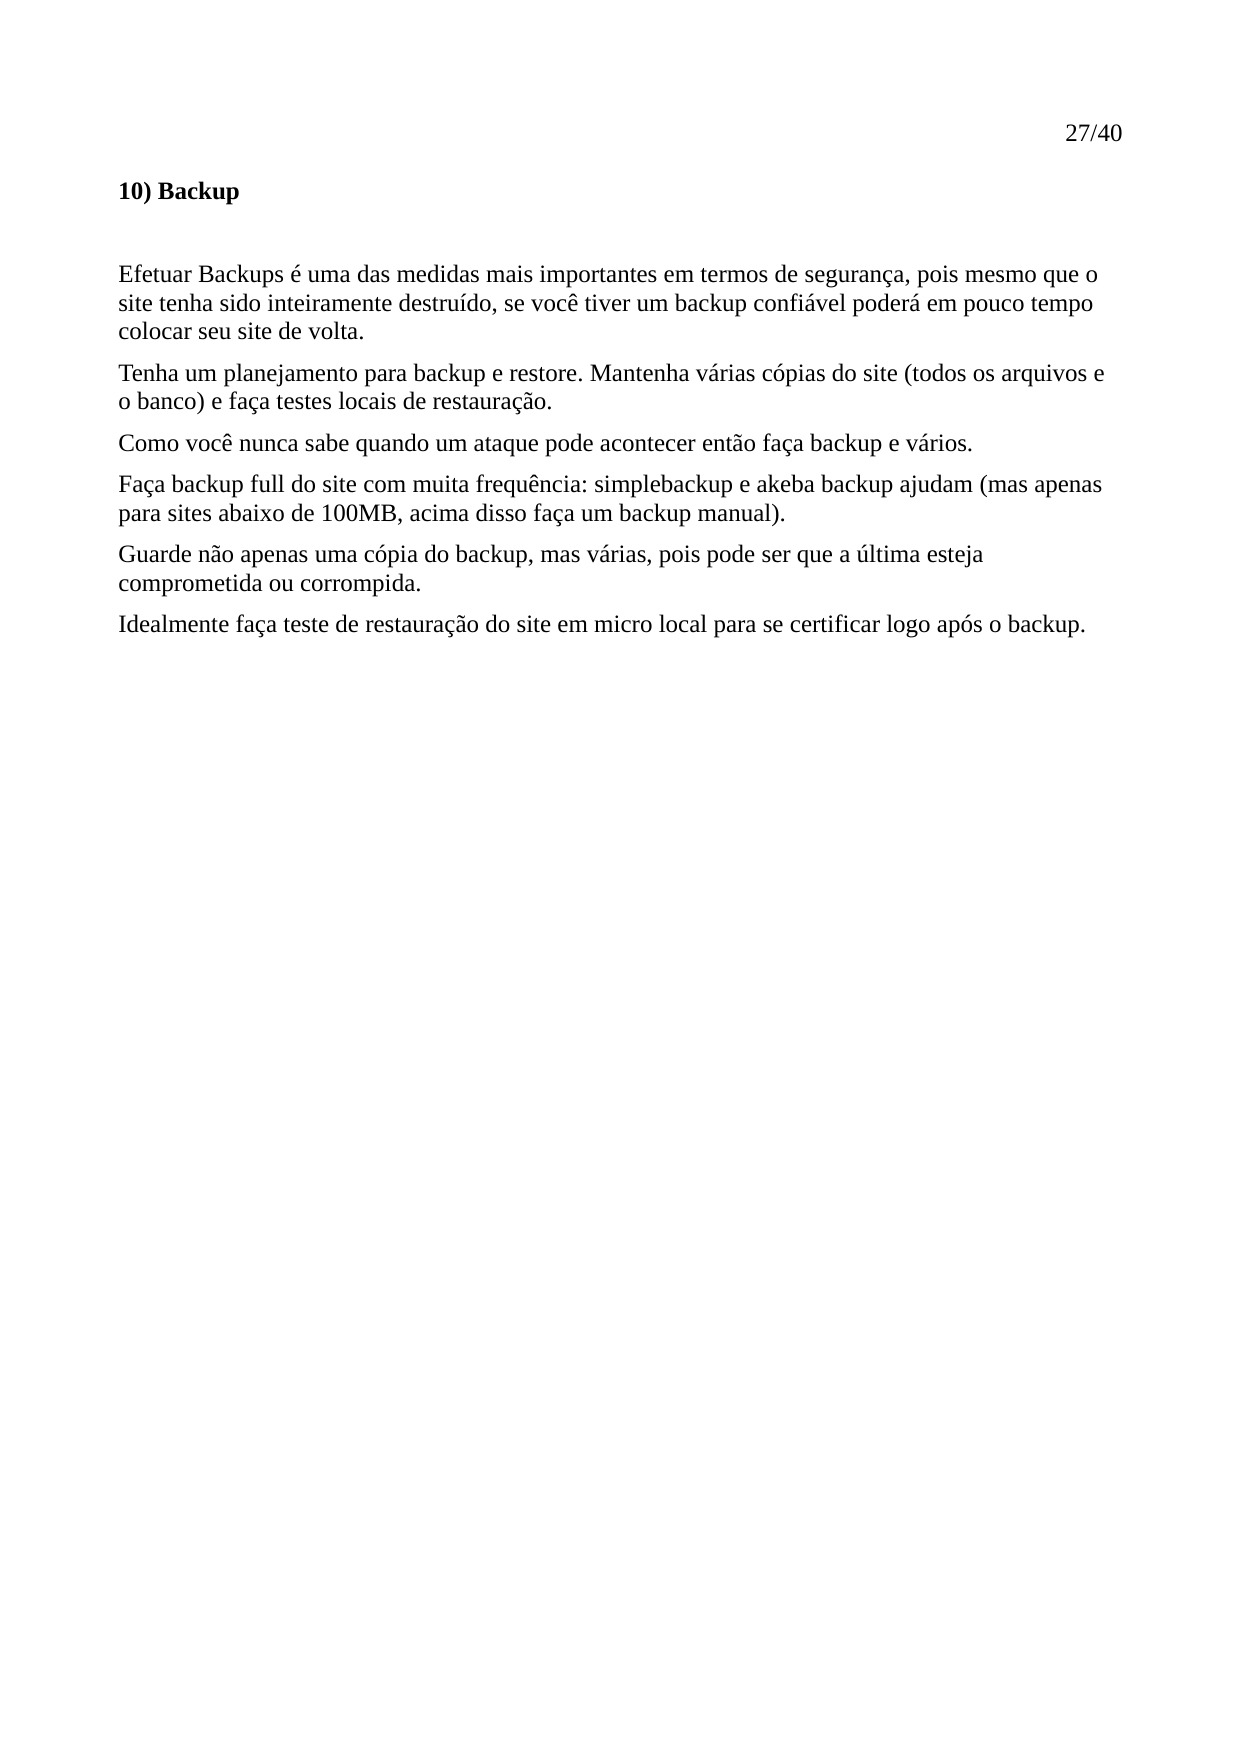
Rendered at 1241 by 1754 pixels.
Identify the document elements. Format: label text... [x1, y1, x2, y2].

text Como você nunca sabe quando um ataque pode acontecer então faça backup e vários. [118, 428, 1122, 456]
text Idealmente faça teste de restauração do site em micro local para se certificar logo após o backup. [118, 609, 1122, 638]
text Tenha um planejamento para backup e restore. Mantenha várias cópias do site (todos os arquivos e o banco) e faça testes locais de restauração. [118, 358, 1122, 415]
text Faça backup full do site com muita frequência: simplebackup e akeba backup ajudam (mas apenas para sites abaixo de 100MB, acima disso faça um backup manual). [118, 469, 1122, 526]
text Efetuar Backups é uma das medidas mais importantes em termos de segurança, pois mesmo que o site tenha sido inteiramente destruído, se você tiver um backup confiável poderá em pouco tempo colocar seu site de volta. [118, 259, 1122, 345]
text 10) Backup [118, 176, 1122, 205]
text Guarde não apenas uma cópia do backup, mas várias, pois pode ser que a última esteja comprometida ou corrompida. [118, 539, 1122, 596]
